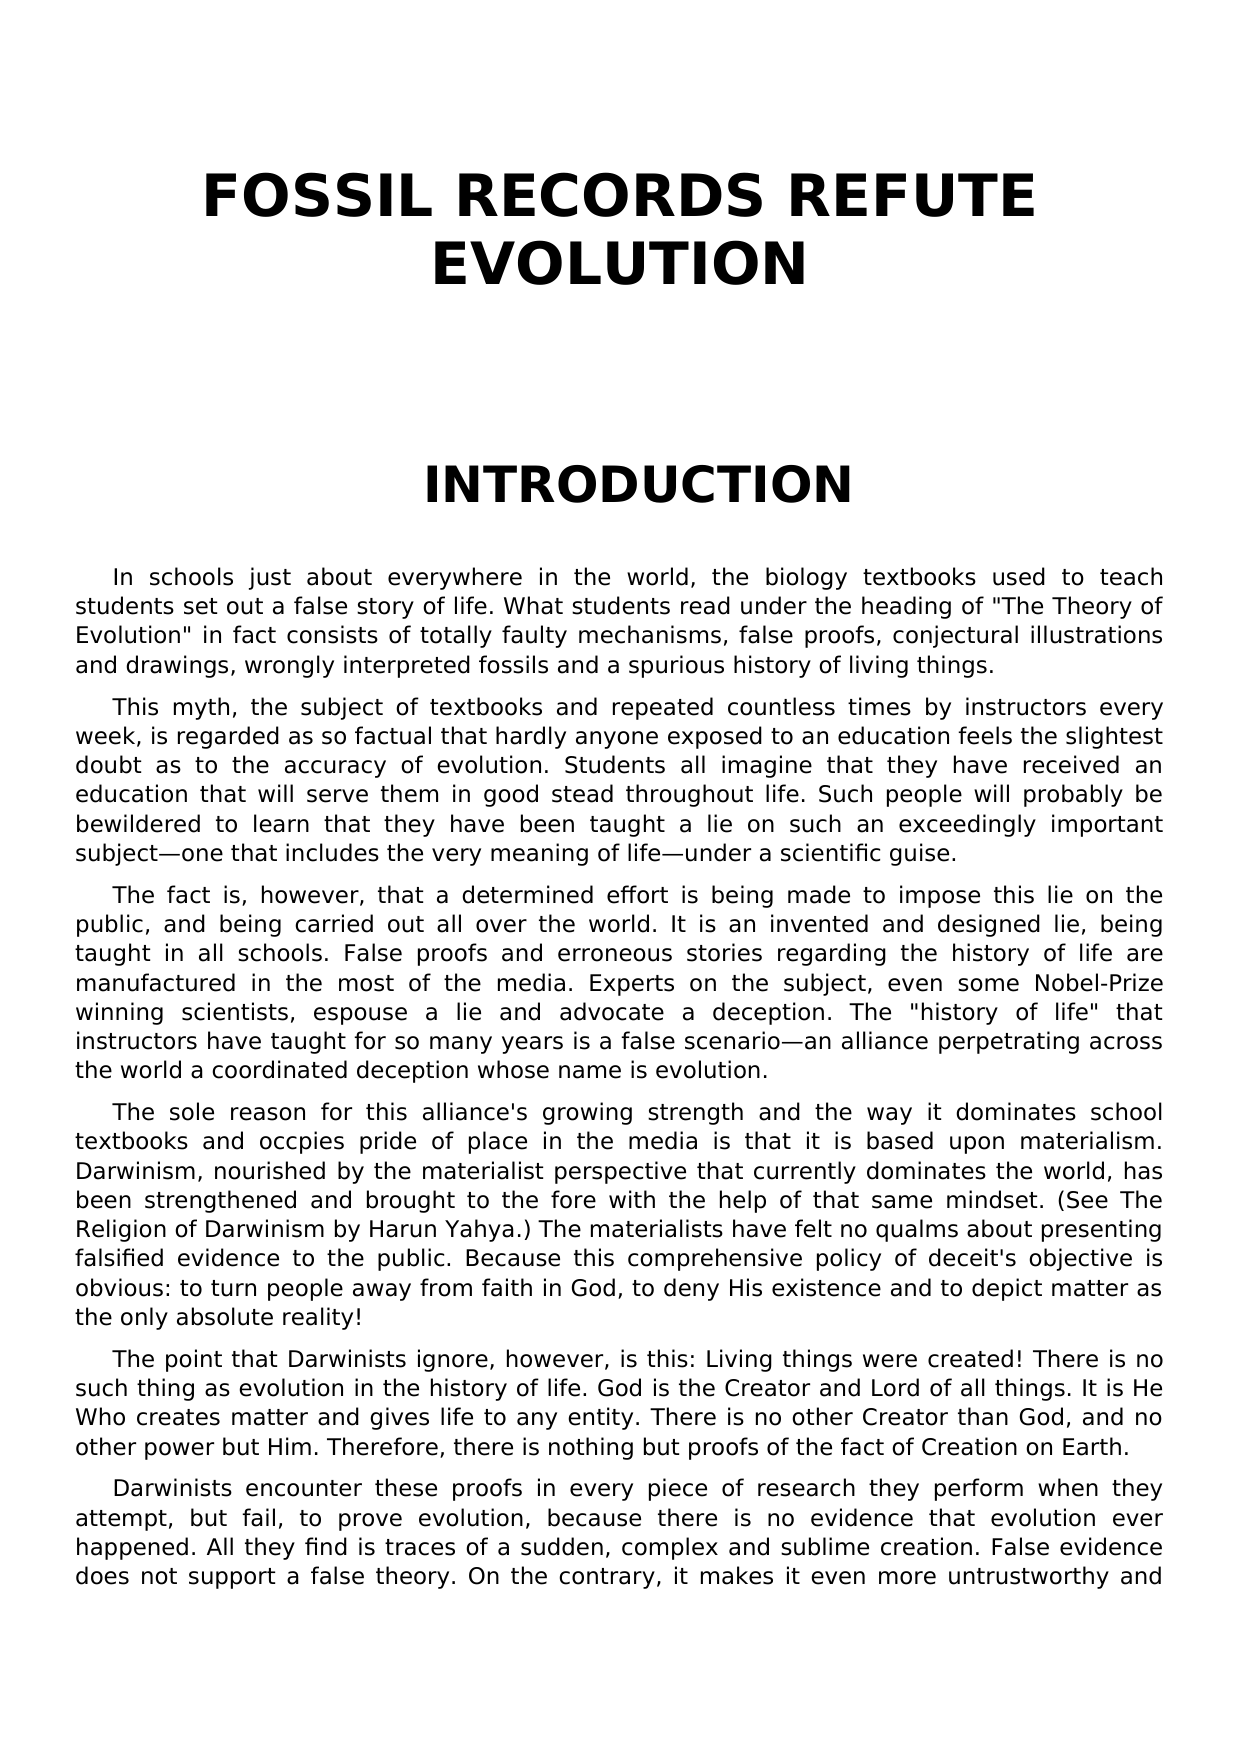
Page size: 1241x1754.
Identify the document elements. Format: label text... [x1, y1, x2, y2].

text This myth, the subject of textbooks and repeated countless times by instructors every week, is regarded as so factual that hardly anyone exposed to an education feels the slightest doubt as to the accuracy of evolution. Students all imagine that they have received an education that will serve them in good stead throughout life. Such people will probably be bewildered to learn that they have been taught a lie on such an exceedingly important subject—one that includes the very meaning of life—under a scientific guise. [75, 694, 1165, 867]
text The fact is, however, that a determined effort is being made to impose this lie on the public, and being carried out all over the world. It is an invented and designed lie, being taught in all schools. False proofs and erroneous stories regarding the history of life are manufactured in the most of the media. Experts on the subject, even some Nobel-Prize winning scientists, espouse a lie and advocate a deception. The "history of life" that instructors have taught for so many years is a false scenario—an alliance perpetrating across the world a coordinated deception whose name is evolution. [75, 882, 1165, 1084]
text The sole reason for this alliance's growing strength and the way it dominates school textbooks and occpies pride of place in the media is that it is based upon materialism. Darwinism, nourished by the materialist perspective that currently dominates the world, has been strengthened and brought to the fore with the help of that same mindset. (See The Religion of Darwinism by Harun Yahya.) The materialists have felt no qualms about presenting falsified evidence to the public. Because this comprehensive policy of deceit's objective is obvious: to turn people away from faith in God, to deny His existence and to depict matter as the only absolute reality! [75, 1099, 1165, 1331]
text In schools just about everywhere in the world, the biology textbooks used to teach students set out a false story of life. What students read under the heading of "The Theory of Evolution" in fact consists of totally faulty mechanisms, false proofs, conjectural illustrations and drawings, wrongly interpreted fossils and a spurious history of living things. [75, 564, 1165, 679]
subtitle FOSSIL RECORDS REFUTE EVOLUTION [75, 162, 1165, 298]
text Darwinists encounter these proofs in every piece of research they perform when they attempt, but fail, to prove evolution, because there is no evidence that evolution ever happened. All they find is traces of a sudden, complex and sublime creation. False evidence does not support a false theory. On the contrary, it makes it even more untrustworthy and [75, 1476, 1165, 1590]
subtitle INTRODUCTION [112, 456, 1165, 514]
text The point that Darwinists ignore, however, is this: Living things were created! There is no such thing as evolution in the history of life. God is the Creator and Lord of all things. It is He Who creates matter and gives life to any entity. There is no other Creator than God, and no other power but Him. Therefore, there is nothing but proofs of the fact of Creation on Earth. [75, 1346, 1165, 1460]
